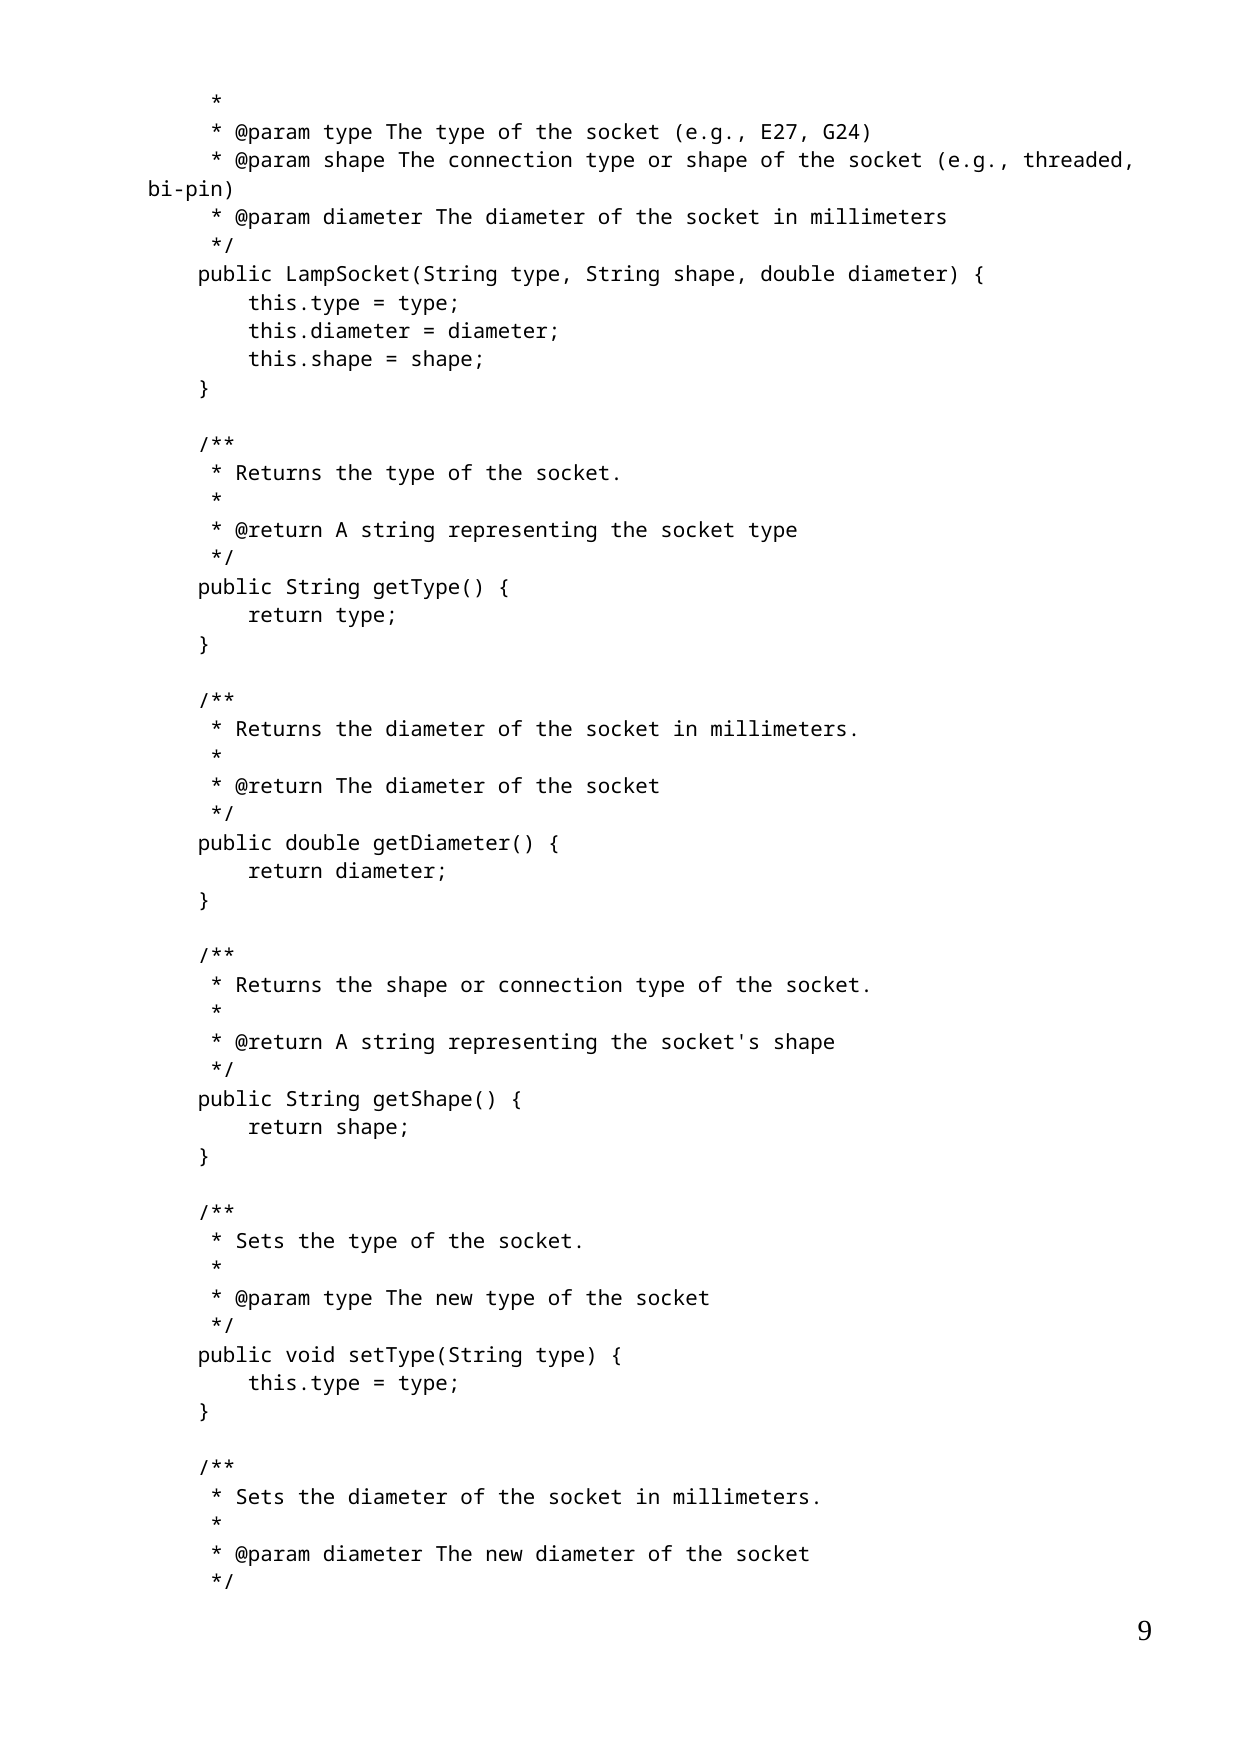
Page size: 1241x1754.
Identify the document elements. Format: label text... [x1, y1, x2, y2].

text * [148, 487, 1152, 515]
text return shape; [148, 1112, 1152, 1141]
text this.type = type; [148, 1368, 1152, 1397]
text public String getShape() { [148, 1084, 1152, 1112]
text */ [148, 231, 1152, 259]
text public double getDiameter() { [148, 828, 1152, 856]
text * [148, 88, 1152, 117]
text * [148, 743, 1152, 771]
text /** [148, 942, 1152, 970]
text /** [148, 430, 1152, 458]
text * @param type The new type of the socket [148, 1283, 1152, 1311]
text * [148, 998, 1152, 1027]
text } [148, 1397, 1152, 1425]
text * @param shape The connection type or shape of the socket (e.g., threaded, bi-pin) [148, 145, 1152, 202]
text */ [148, 1567, 1152, 1596]
text } [148, 1141, 1152, 1169]
text */ [148, 1055, 1152, 1084]
text return type; [148, 600, 1152, 629]
text this.shape = shape; [148, 344, 1152, 373]
text * [148, 1510, 1152, 1539]
text * Sets the type of the socket. [148, 1226, 1152, 1254]
text * @param diameter The new diameter of the socket [148, 1539, 1152, 1567]
text return diameter; [148, 856, 1152, 885]
text */ [148, 1311, 1152, 1340]
text this.type = type; [148, 288, 1152, 316]
text * Returns the type of the socket. [148, 458, 1152, 487]
text * @return A string representing the socket's shape [148, 1027, 1152, 1055]
text * @param type The type of the socket (e.g., E27, G24) [148, 117, 1152, 145]
text * @param diameter The diameter of the socket in millimeters [148, 202, 1152, 231]
text * @return The diameter of the socket [148, 771, 1152, 799]
text /** [148, 686, 1152, 714]
text */ [148, 799, 1152, 828]
text /** [148, 1453, 1152, 1482]
text * Sets the diameter of the socket in millimeters. [148, 1482, 1152, 1510]
text * [148, 1254, 1152, 1283]
text } [148, 885, 1152, 913]
text public void setType(String type) { [148, 1340, 1152, 1368]
text } [148, 373, 1152, 401]
text * Returns the shape or connection type of the socket. [148, 970, 1152, 998]
text * Returns the diameter of the socket in millimeters. [148, 714, 1152, 743]
text */ [148, 543, 1152, 572]
text * @return A string representing the socket type [148, 515, 1152, 543]
text public LampSocket(String type, String shape, double diameter) { [148, 259, 1152, 288]
text public String getType() { [148, 572, 1152, 600]
text this.diameter = diameter; [148, 316, 1152, 344]
text } [148, 629, 1152, 657]
text /** [148, 1198, 1152, 1226]
